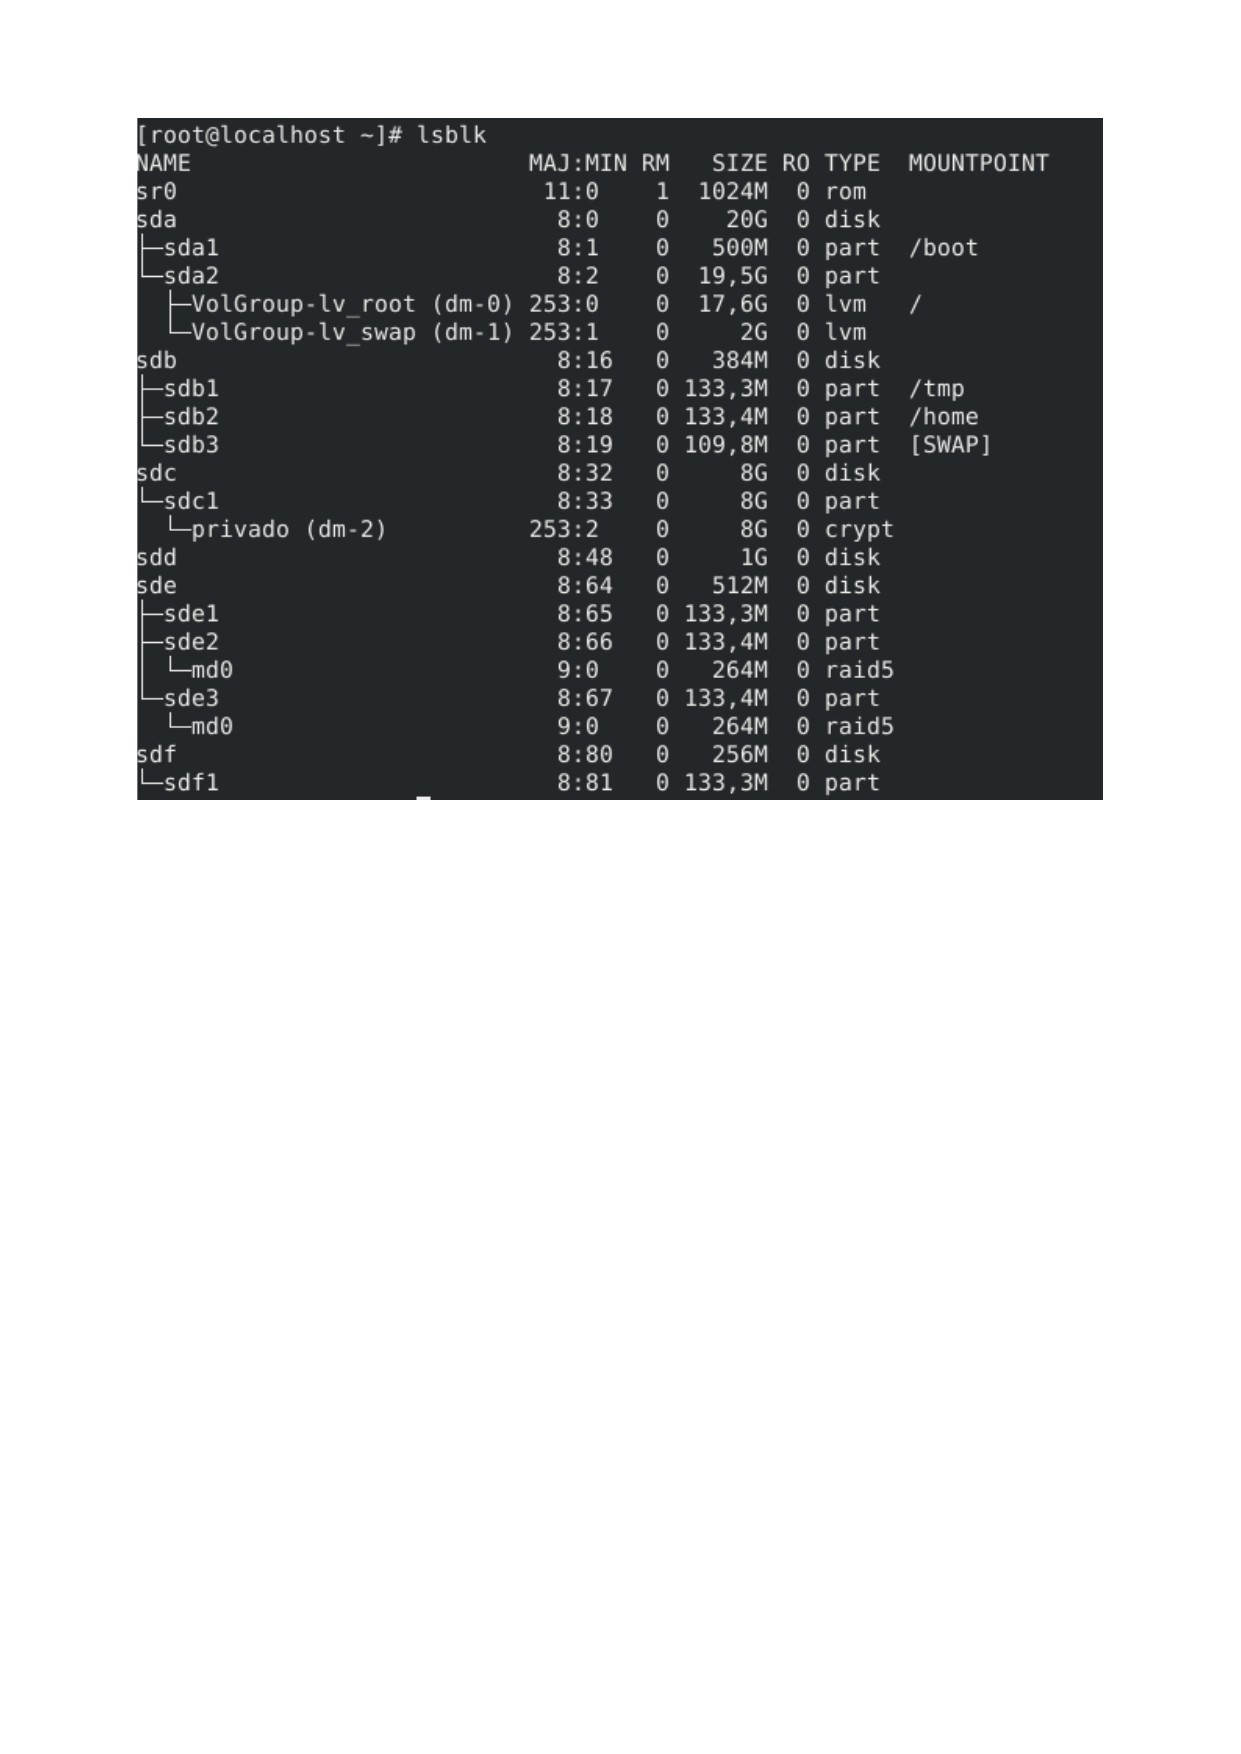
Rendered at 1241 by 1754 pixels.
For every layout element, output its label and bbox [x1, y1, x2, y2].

picture [137, 118, 1103, 800]
